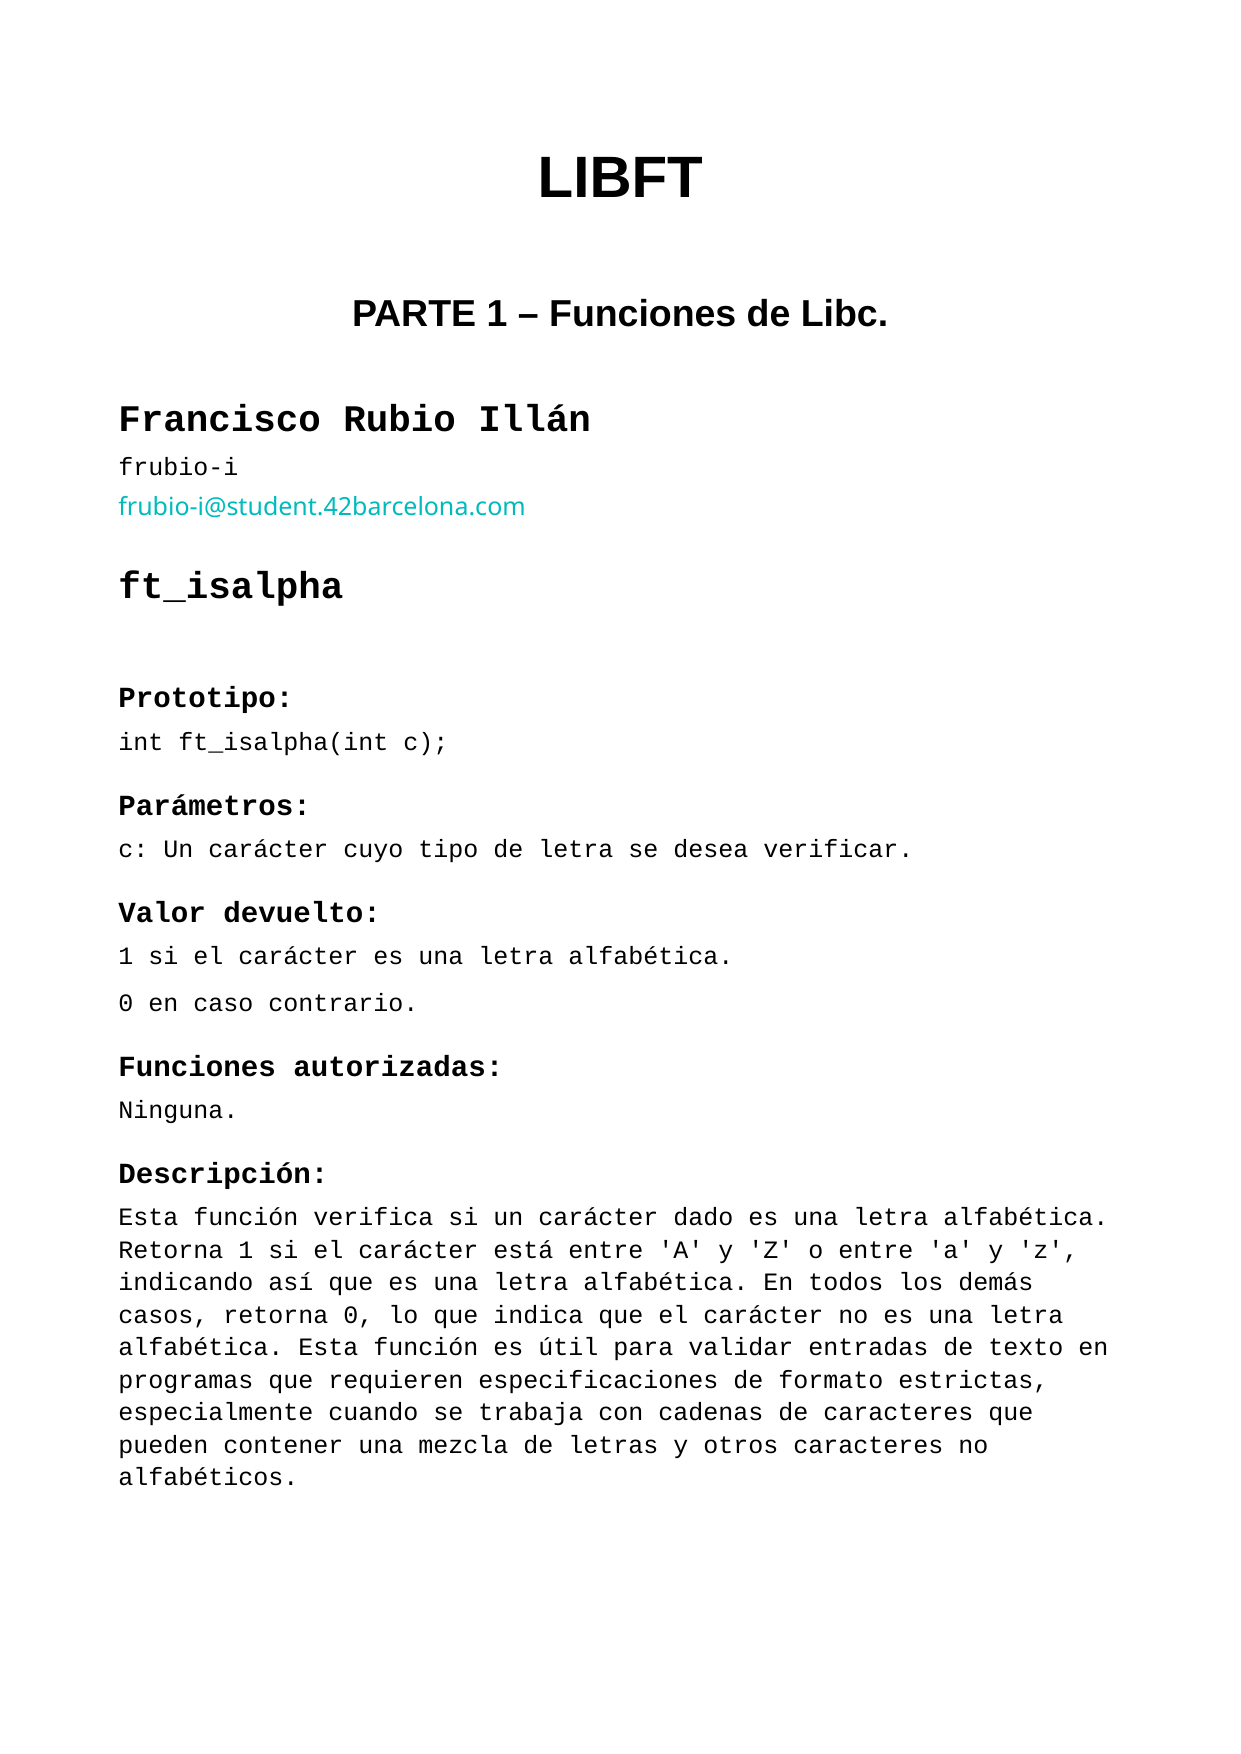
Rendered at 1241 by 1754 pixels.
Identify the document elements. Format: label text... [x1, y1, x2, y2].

text 0 en caso contrario. [118, 991, 1122, 1019]
subtitle Francisco Rubio Illán [118, 400, 1122, 442]
subtitle PARTE 1 – Funciones de Libc. [118, 291, 1122, 334]
subtitle Valor devuelto: [118, 898, 1122, 931]
text frubio-i frubio-i@student.42barcelona.com [118, 455, 1122, 522]
subtitle Prototipo: [118, 684, 1122, 717]
subtitle Descripción: [118, 1159, 1122, 1192]
text int ft_isalpha(int c); [118, 729, 1122, 757]
subtitle ft_isalpha [118, 567, 1122, 609]
text Ninguna. [118, 1098, 1122, 1126]
text c: Un carácter cuyo tipo de letra se desea verificar. [118, 836, 1122, 865]
text 1 si el carácter es una letra alfabética. [118, 943, 1122, 972]
subtitle Funciones autorizadas: [118, 1052, 1122, 1085]
title LIBFT [118, 143, 1122, 210]
text Esta función verifica si un carácter dado es una letra alfabética. Retorna 1 si el carácter está entre 'A' y 'Z' o entre 'a' y 'z', indicando así que es una letra alfabética. En todos los demás casos, retorna 0, lo que indica que el carácter no es una letra alfabética. Esta función es útil para validar entradas de texto en programas que requieren especificaciones de formato estrictas, especialmente cuando se trabaja con cadenas de caracteres que pueden contener una mezcla de letras y otros caracteres no alfabéticos. [118, 1205, 1122, 1493]
subtitle Parámetros: [118, 791, 1122, 824]
